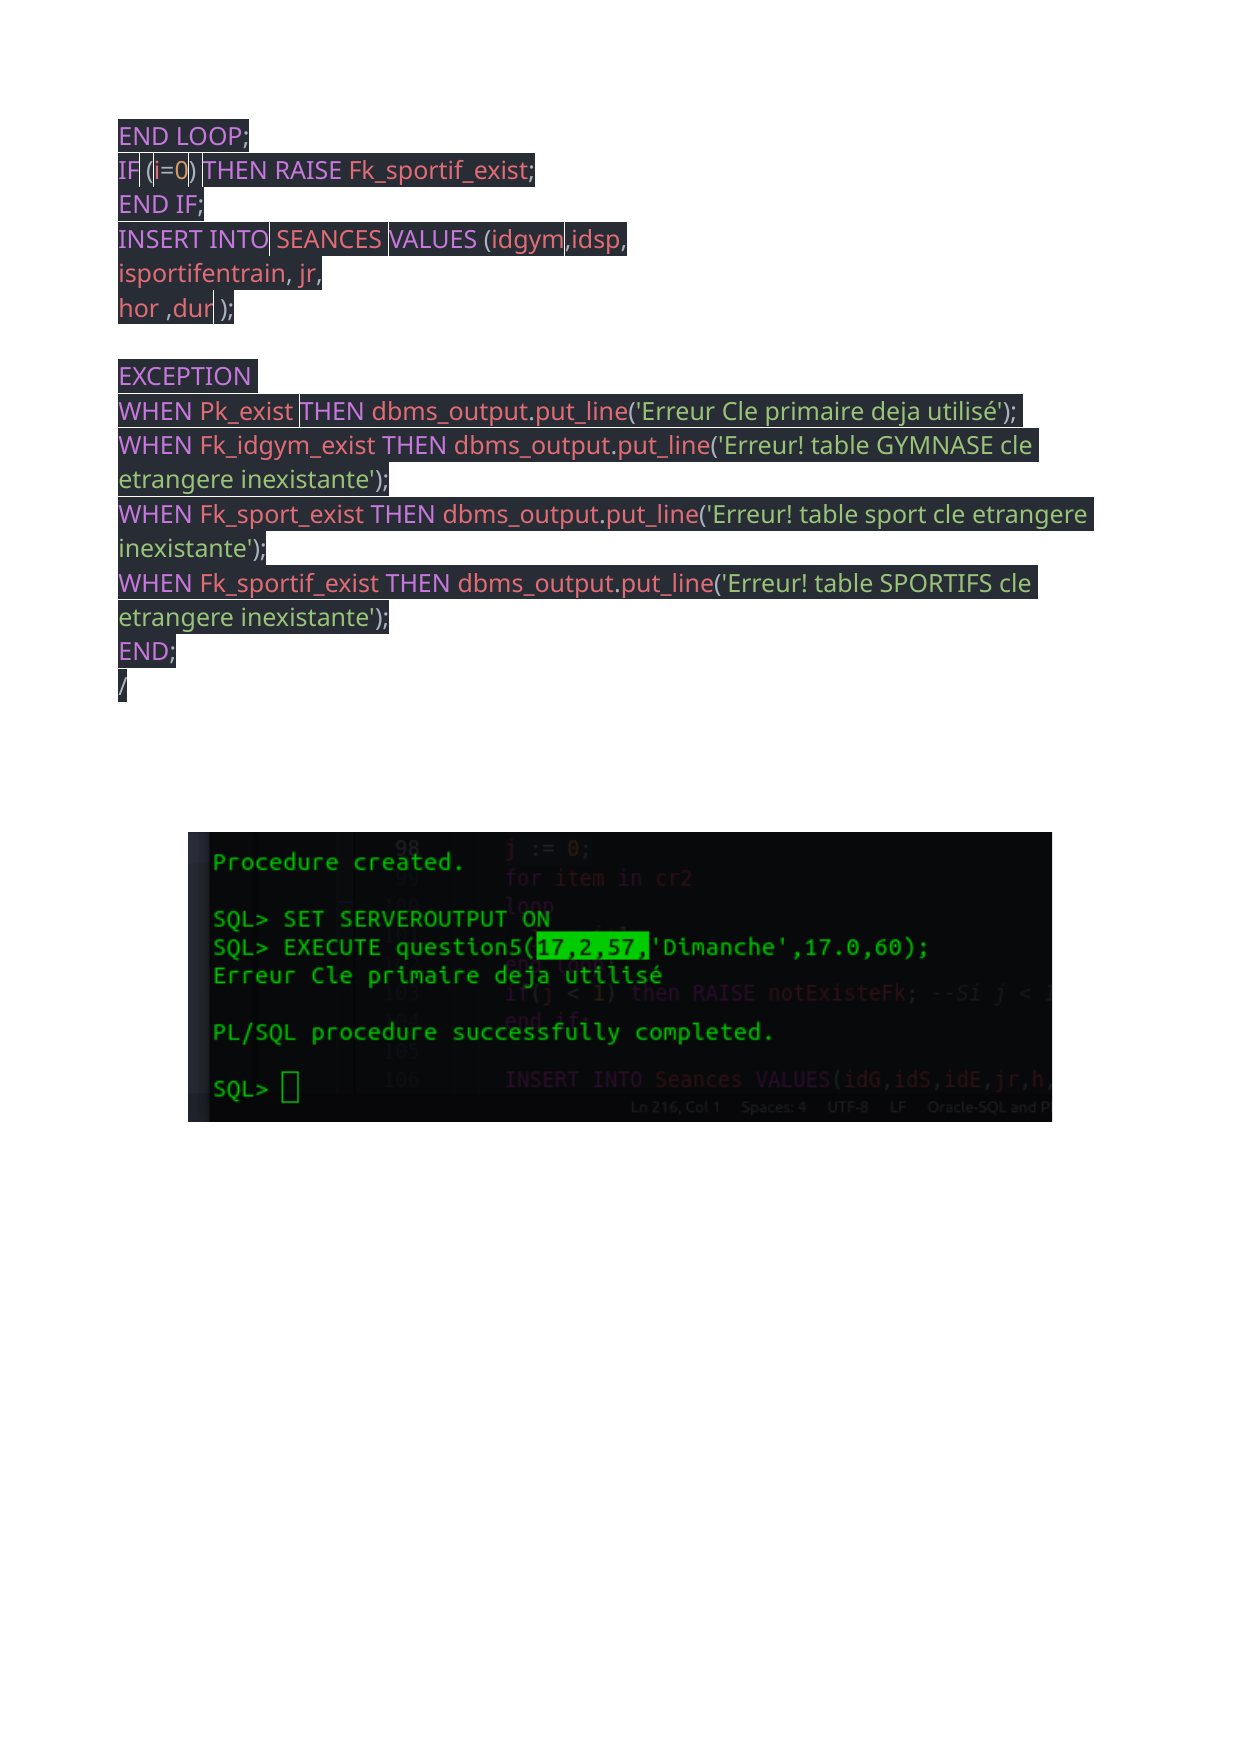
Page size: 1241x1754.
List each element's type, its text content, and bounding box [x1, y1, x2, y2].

text INSERT INTO SEANCES VALUES (idgym,idsp, [118, 221, 1122, 256]
text WHEN Fk_sport_exist THEN dbms_output.put_line('Erreur! table sport cle etrangere inexistante'); [118, 496, 1122, 565]
text hor ,dur ); [118, 290, 1122, 324]
text END LOOP; [118, 118, 1122, 152]
text END IF; [118, 187, 1122, 221]
text WHEN Fk_sportif_exist THEN dbms_output.put_line('Erreur! table SPORTIFS cle etrangere inexistante'); [118, 565, 1122, 634]
text WHEN Pk_exist THEN dbms_output.put_line('Erreur Cle primaire deja utilisé'); [118, 393, 1122, 427]
text WHEN Fk_idgym_exist THEN dbms_output.put_line('Erreur! table GYMNASE cle etrangere inexistante'); [118, 427, 1122, 496]
text EXCEPTION [118, 359, 1122, 393]
text IF (i=0) THEN RAISE Fk_sportif_exist; [118, 152, 1122, 187]
text END; [118, 634, 1122, 668]
picture [188, 832, 1053, 1122]
text / [118, 668, 1122, 702]
text isportifentrain, jr, [118, 256, 1122, 290]
